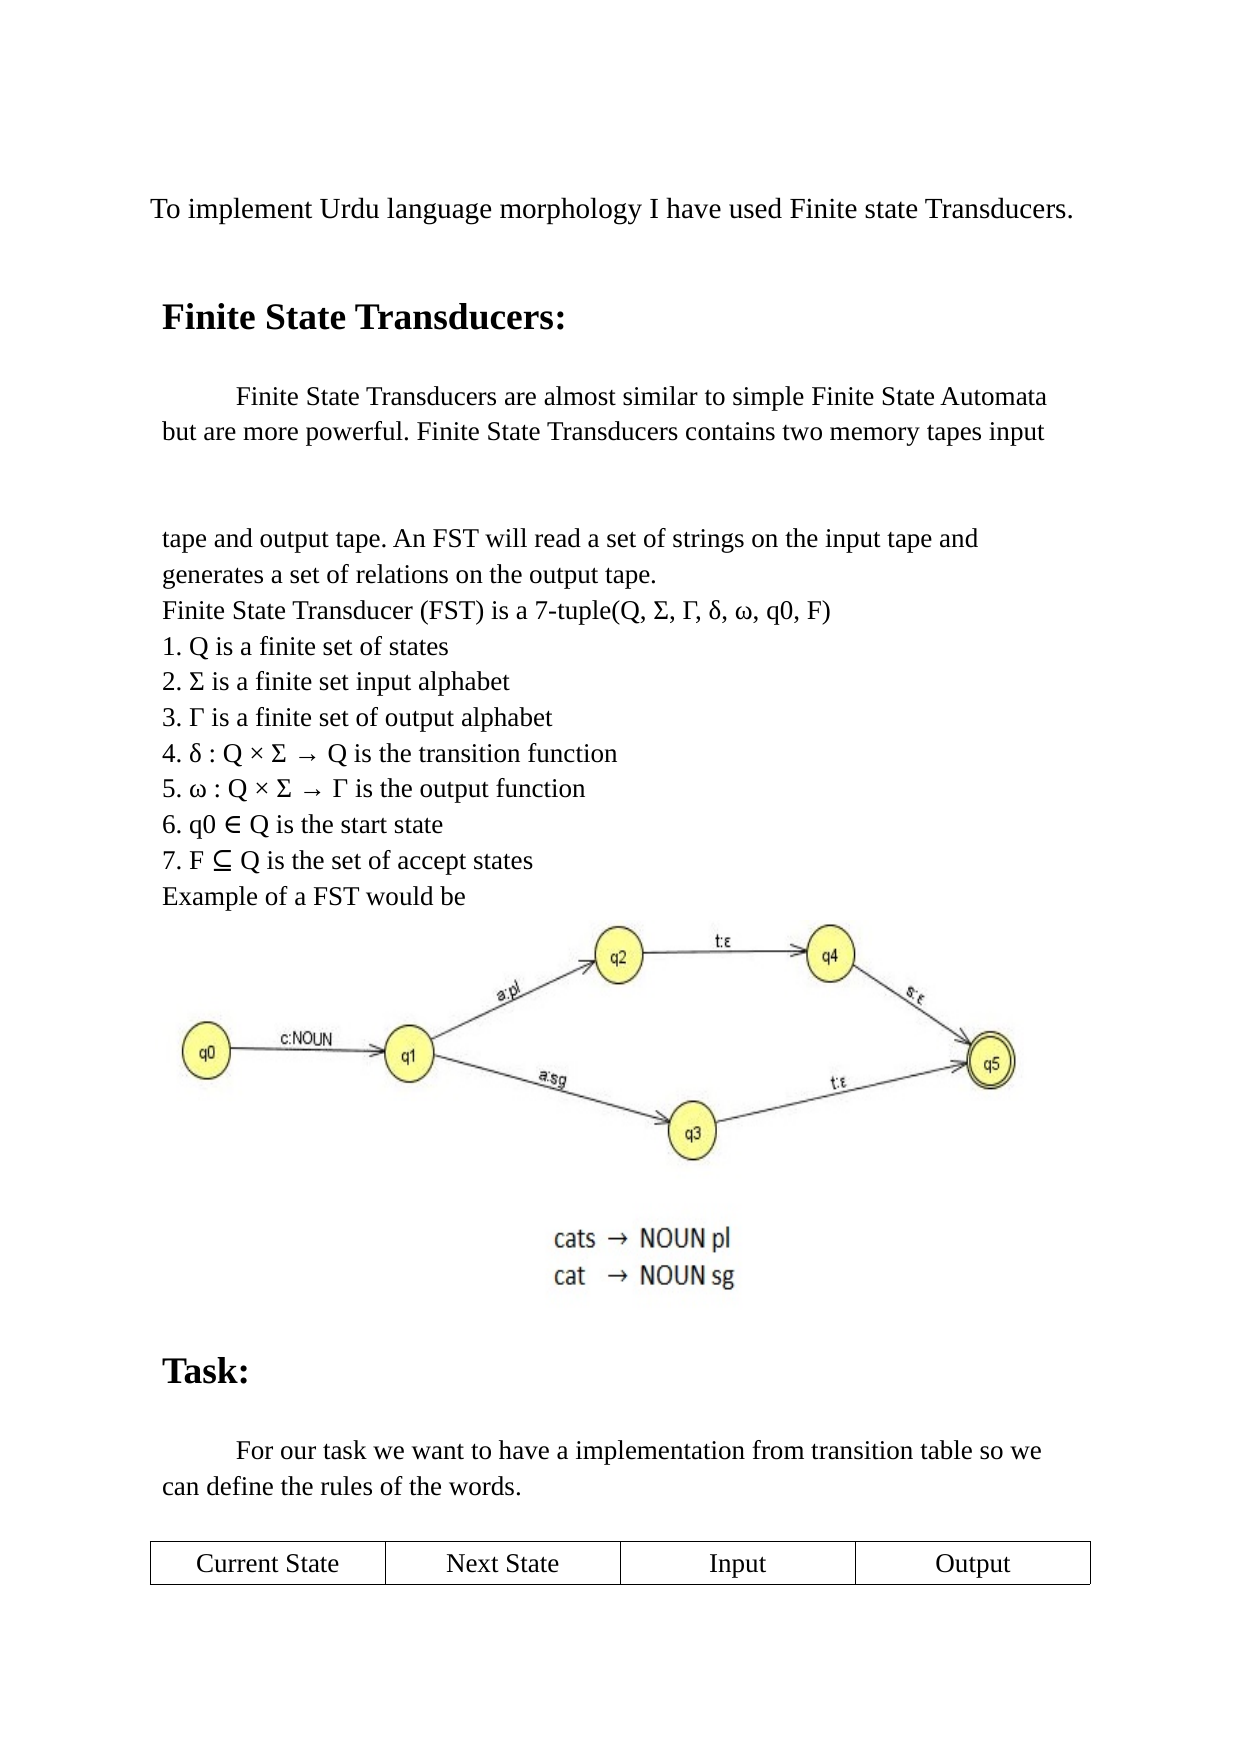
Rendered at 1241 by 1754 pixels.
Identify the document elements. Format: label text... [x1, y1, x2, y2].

text tape and output tape. An FST will read a set of strings on the input tape and generates a set of relations on the output tape. [162, 522, 1078, 589]
text 3. Γ is a finite set of output alphabet [162, 701, 1078, 732]
text Task: [162, 1349, 1078, 1392]
text To implement Urdu language morphology I have used Finite state Transducers. [150, 191, 1084, 225]
text 1. Q is a finite set of states [162, 630, 1078, 661]
picture [155, 920, 1040, 1356]
text 4. δ : Q × Σ → Q is the transition function [162, 737, 1078, 768]
text 5. ω : Q × Σ → Γ is the output function [162, 773, 1078, 804]
text 7. F ⊆ Q is the set of accept states [162, 844, 1078, 875]
table_header Next State [386, 1542, 620, 1584]
table_header Input [621, 1542, 855, 1584]
table_header Output [856, 1542, 1090, 1584]
text 2. Σ is a finite set input alphabet [162, 665, 1078, 697]
text Finite State Transducer (FST) is a 7-tuple(Q, Σ, Γ, δ, ω, q0, F) [162, 594, 1078, 625]
text Finite State Transducers: [162, 294, 1078, 337]
text 6. q0 ∈ Q is the start state [162, 808, 1078, 839]
text Finite State Transducers are almost similar to simple Finite State Automata but are more powerful. Finite State Transducers contains two memory tapes input [162, 379, 1078, 446]
table_header Current State [151, 1542, 385, 1584]
text For our task we want to have a implementation from transition table so we can define the rules of the words. [162, 1434, 1078, 1501]
text Example of a FST would be [162, 880, 1078, 911]
